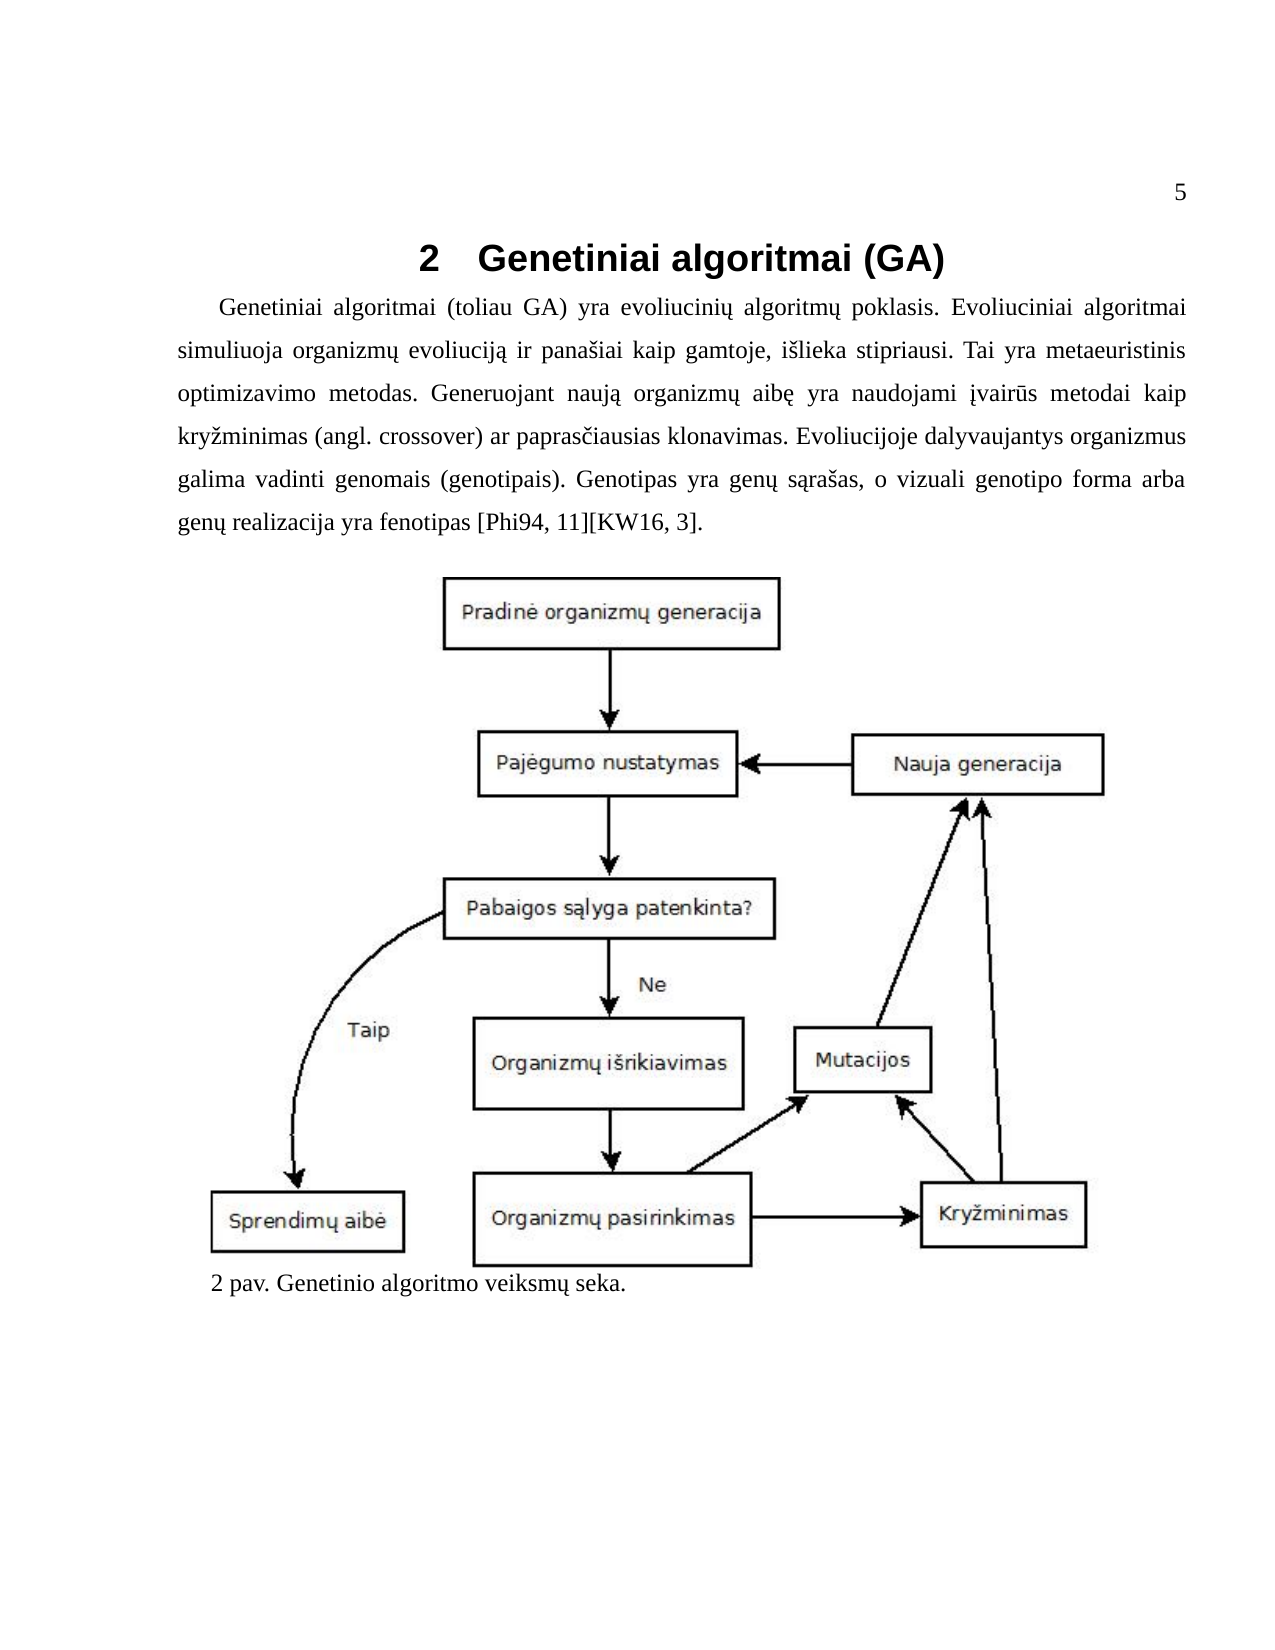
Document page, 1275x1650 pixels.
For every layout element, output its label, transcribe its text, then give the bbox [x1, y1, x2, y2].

text [211, 565, 1107, 577]
text 2 pav. Genetinio algoritmo veiksmų seka. [211, 1269, 1107, 1297]
text Genetiniai algoritmai (toliau GA) yra evoliucinių algoritmų poklasis. Evoliuciniai algoritmai simuliuoja organizmų evoliuciją ir panašiai kaip gamtoje, išlieka stipriausi. Tai yra metaeuristinis optimizavimo metodas. Generuojant naują organizmų aibę yra naudojami įvairūs metodai kaip kryžminimas (angl. crossover) ar paprasčiausias klonavimas. Evoliucijoje dalyvaujantys organizmus galima vadinti genomais (genotipais). Genotipas yra genų sąrašas, o vizuali genotipo forma arba genų realizacija yra fenotipas [Phi94, 11][KW16, 3]. [177, 292, 1186, 536]
picture [210, 577, 1108, 1269]
subtitle Genetiniai algoritmai (GA) [177, 235, 1186, 279]
